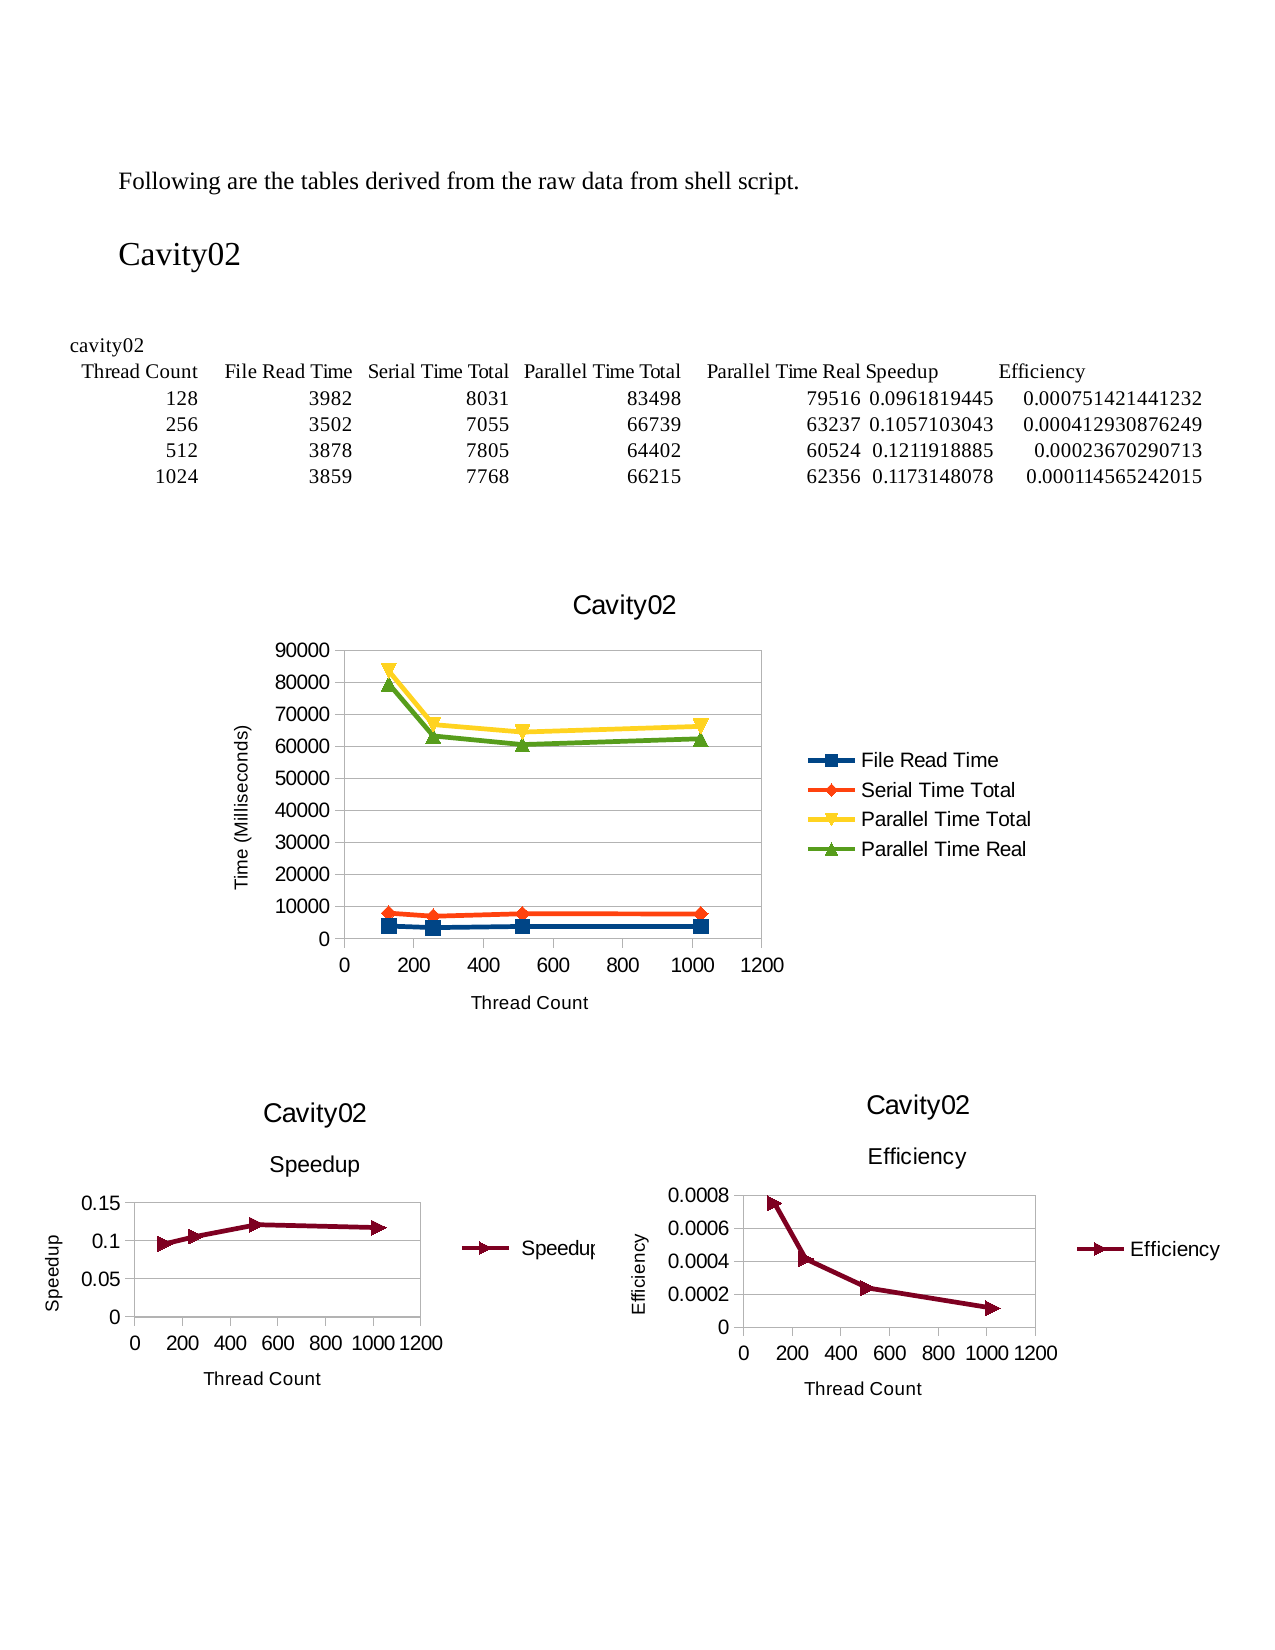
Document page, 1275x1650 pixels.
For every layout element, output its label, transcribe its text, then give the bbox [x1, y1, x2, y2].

subtitle Cavity02 [118, 234, 1157, 273]
text Following are the tables derived from the raw data from shell script. [118, 166, 1157, 194]
